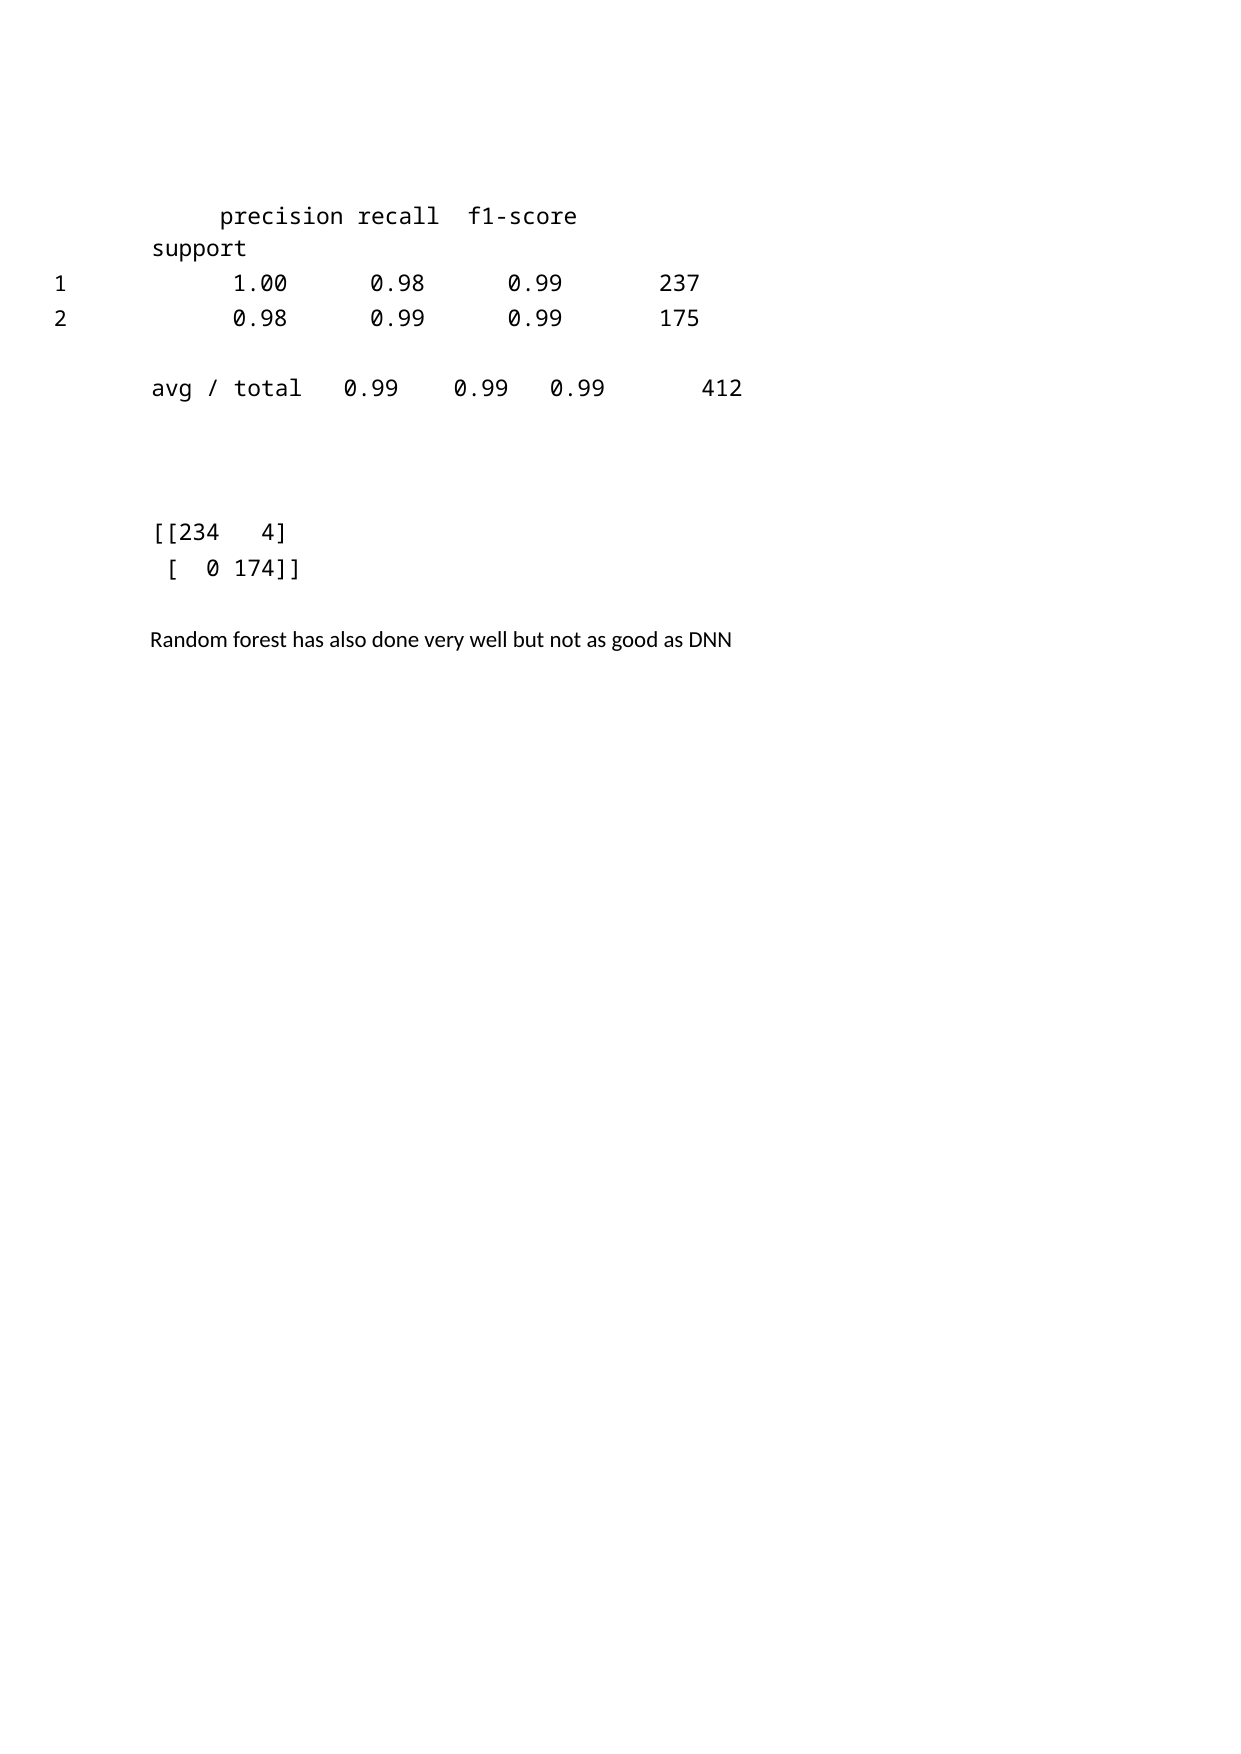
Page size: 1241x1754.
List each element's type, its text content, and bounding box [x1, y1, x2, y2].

text avg / total 0.99 0.99 0.99 412 [151, 372, 1090, 403]
list 1.00 0.98 0.99 237 [54, 267, 1092, 298]
text Random forest has also done very well but not as good as DNN [150, 626, 1090, 654]
text [[234 4] [151, 516, 1090, 548]
text [ 0 174]] [151, 552, 1090, 583]
text precision recall f1-score support [151, 199, 651, 263]
list 0.98 0.99 0.99 175 [54, 302, 1092, 333]
